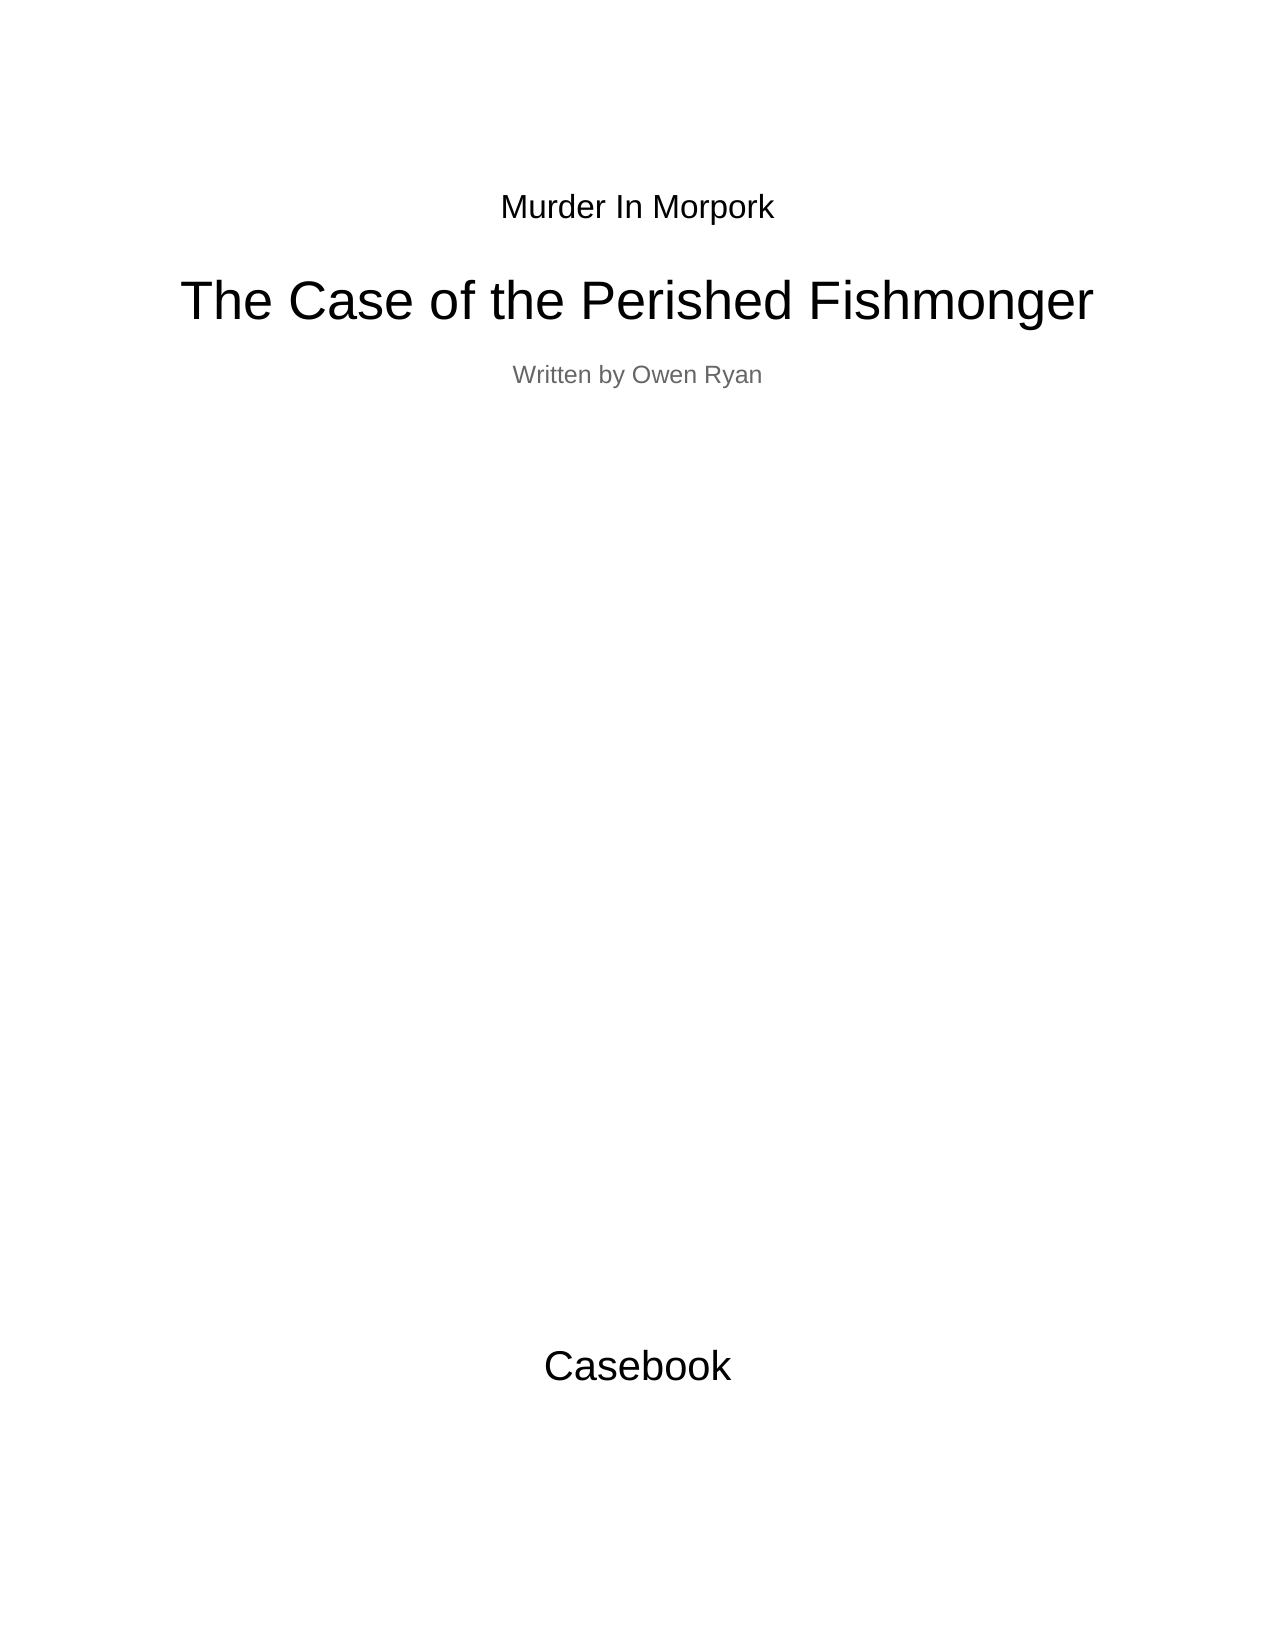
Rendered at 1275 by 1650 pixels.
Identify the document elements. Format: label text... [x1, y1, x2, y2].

subtitle Murder In Morpork [150, 187, 1125, 226]
title The Case of the Perished Fishmonger [150, 269, 1125, 331]
subtitle Casebook [150, 1341, 1125, 1389]
subtitle Written by Owen Ryan [150, 360, 1125, 389]
